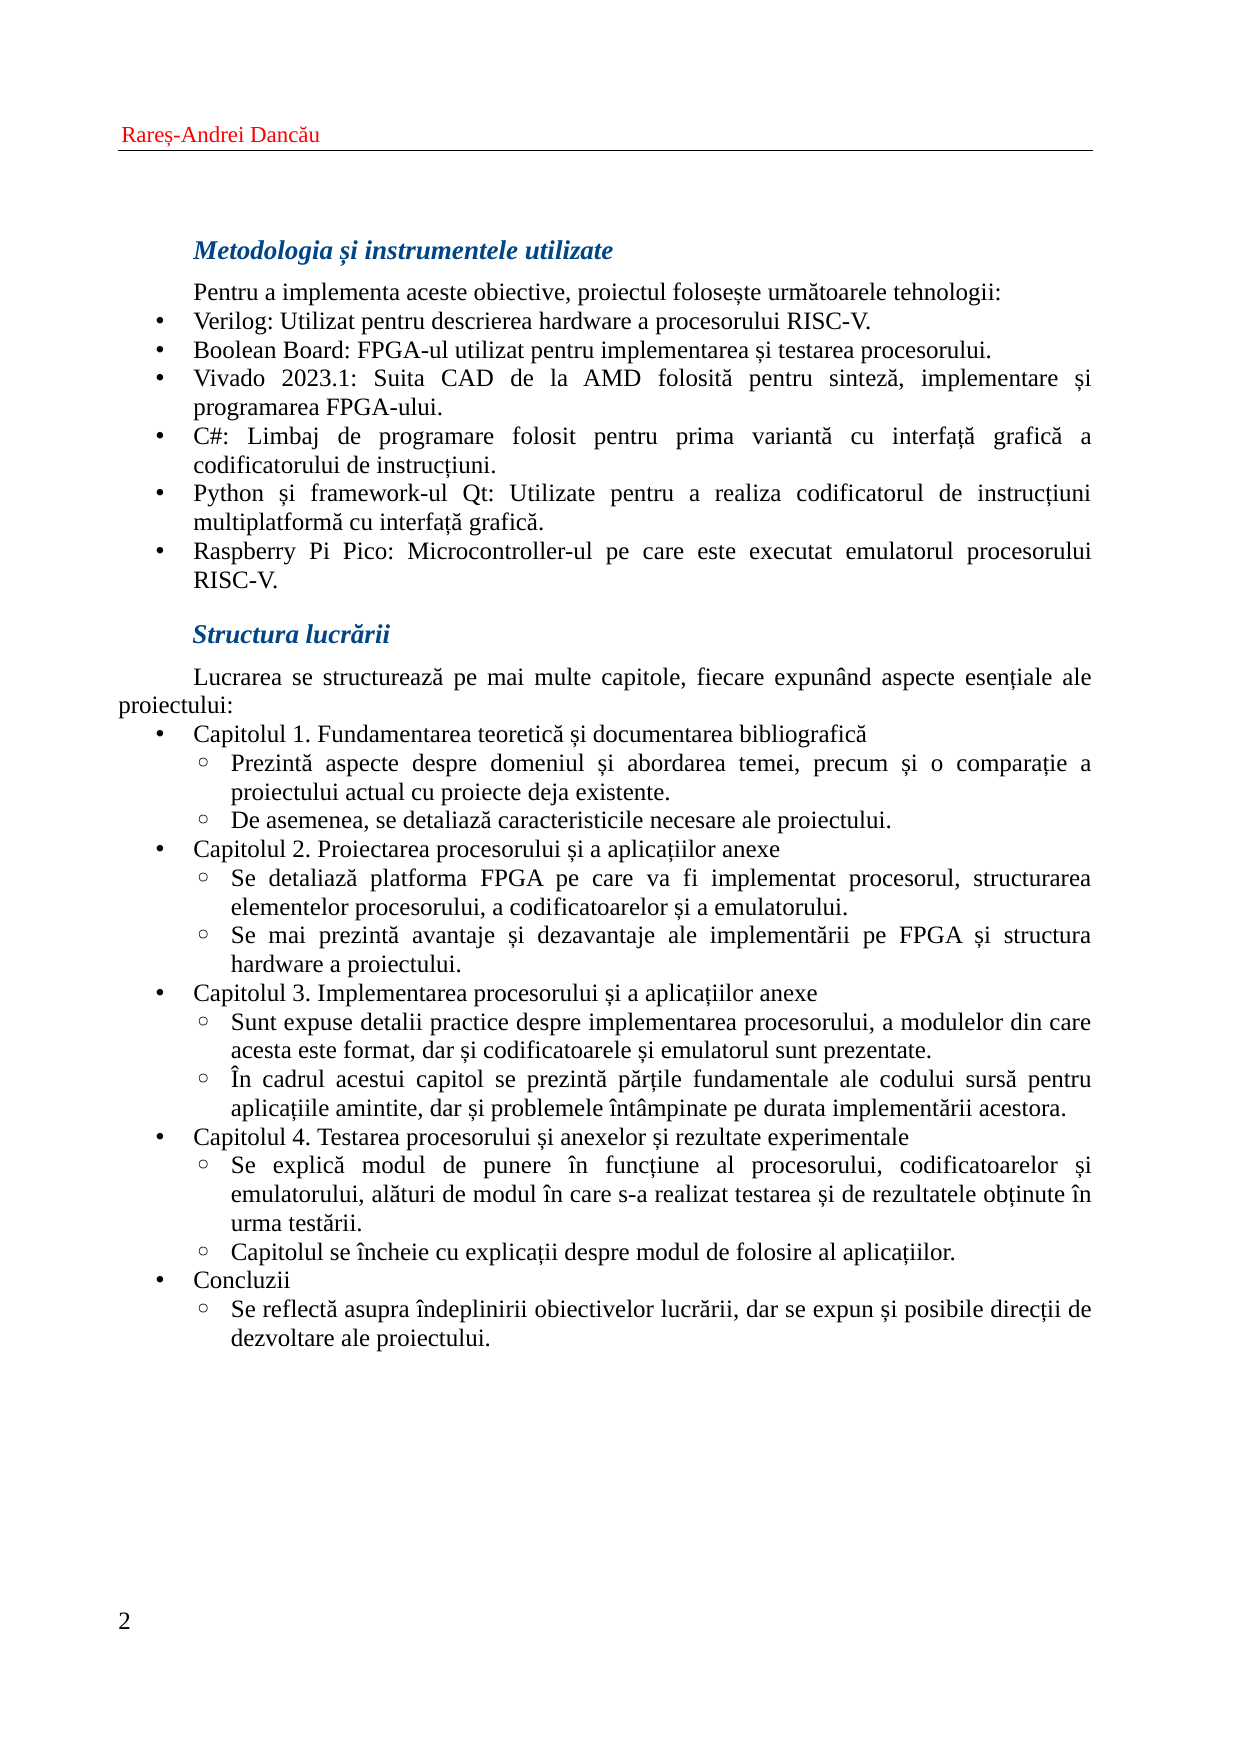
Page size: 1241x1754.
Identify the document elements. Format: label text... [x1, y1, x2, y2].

list Verilog: Utilizat pentru descrierea hardware a procesorului RISC-V. [156, 306, 1093, 335]
list Pentru a implementa aceste obiective, proiectul folosește următoarele tehnologii: [156, 277, 1093, 306]
list Raspberry Pi Pico: Microcontroller-ul pe care este executat emulatorul procesorului RISC-V. [156, 536, 1093, 593]
list Python și framework-ul Qt: Utilizate pentru a realiza codificatorul de instrucțiuni multiplatformă cu interfață grafică. [156, 478, 1093, 536]
list Capitolul 2. Proiectarea procesorului și a aplicațiilor anexe [156, 834, 1093, 863]
list Capitolul 3. Implementarea procesorului și a aplicațiilor anexe [156, 978, 1093, 1007]
text Lucrarea se structurează pe mai multe capitole, fiecare expunând aspecte esențiale ale proiectului: [118, 662, 1093, 719]
list Sunt expuse detalii practice despre implementarea procesorului, a modulelor din care acesta este format, dar și codificatoarele și emulatorul sunt prezentate. [193, 1007, 1093, 1064]
list C#: Limbaj de programare folosit pentru prima variantă cu interfață grafică a codificatorului de instrucțiuni. [156, 421, 1093, 478]
list Se reflectă asupra îndeplinirii obiectivelor lucrării, dar se expun și posibile direcții de dezvoltare ale proiectului. [193, 1294, 1093, 1352]
list Concluzii [156, 1266, 1093, 1294]
subtitle Metodologia și instrumentele utilizate [156, 234, 1093, 265]
list Se detaliază platforma FPGA pe care va fi implementat procesorul, structurarea elementelor procesorului, a codificatoarelor și a emulatorului. [193, 863, 1093, 921]
list Capitolul se încheie cu explicații despre modul de folosire al aplicațiilor. [193, 1237, 1093, 1266]
list Vivado 2023.1: Suita CAD de la AMD folosită pentru sinteză, implementare și programarea FPGA-ului. [156, 363, 1093, 421]
list Prezintă aspecte despre domeniul și abordarea temei, precum și o comparație a proiectului actual cu proiecte deja existente. [193, 748, 1093, 806]
list Se mai prezintă avantaje și dezavantaje ale implementării pe FPGA și structura hardware a proiectului. [193, 921, 1093, 978]
list În cadrul acestui capitol se prezintă părțile fundamentale ale codului sursă pentru aplicațiile amintite, dar și problemele întâmpinate pe durata implementării acestora. [193, 1064, 1093, 1122]
list Capitolul 1. Fundamentarea teoretică și documentarea bibliografică [156, 719, 1093, 748]
list Se explică modul de punere în funcțiune al procesorului, codificatoarelor și emulatorului, alături de modul în care s-a realizat testarea și de rezultatele obținute în urma testării. [193, 1151, 1093, 1237]
list De asemenea, se detaliază caracteristicile necesare ale proiectului. [193, 806, 1093, 834]
list Boolean Board: FPGA-ul utilizat pentru implementarea și testarea procesorului. [156, 335, 1093, 363]
list Capitolul 4. Testarea procesorului și anexelor și rezultate experimentale [156, 1122, 1093, 1151]
subtitle Structura lucrării [192, 618, 1093, 649]
